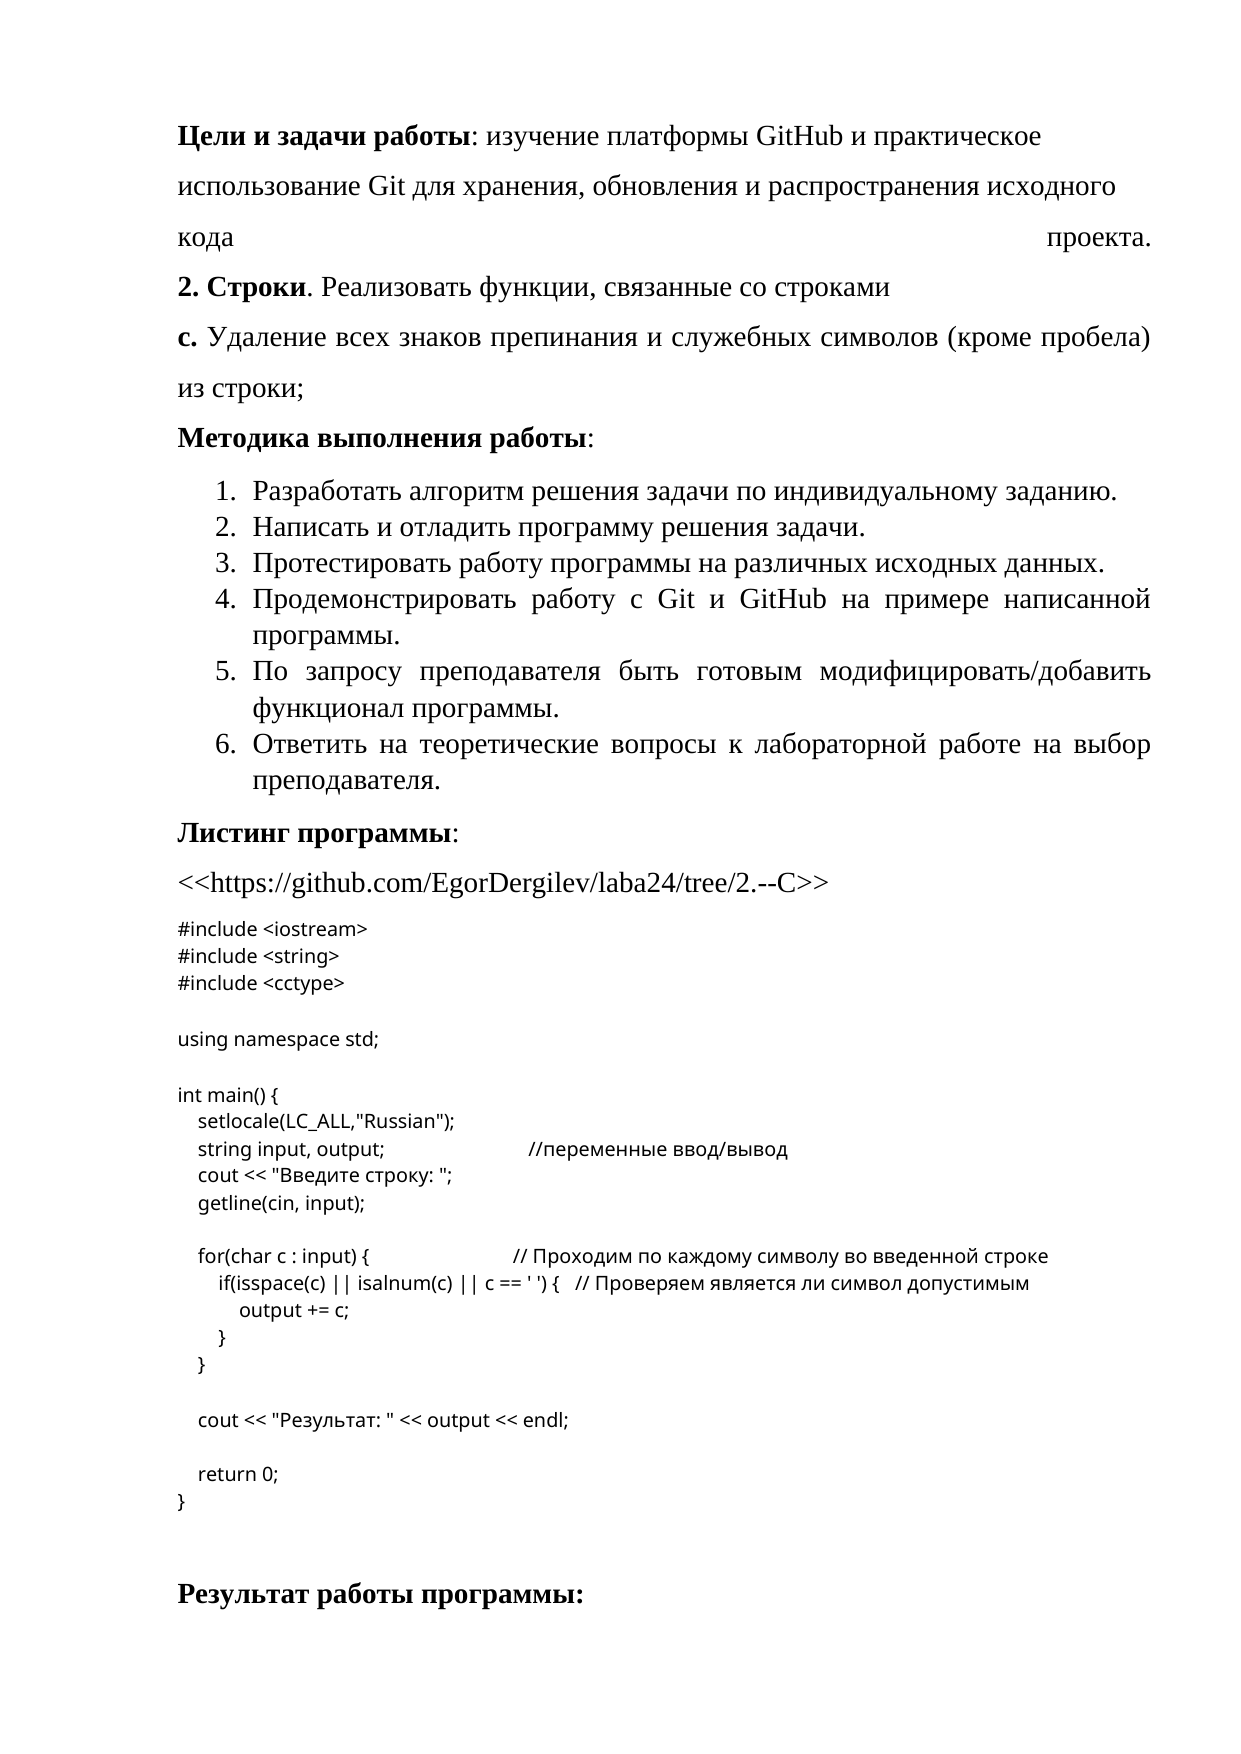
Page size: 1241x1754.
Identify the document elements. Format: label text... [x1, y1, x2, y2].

text cout << "Введите строку: "; [177, 1162, 1152, 1189]
text cout << "Результат: " << output << endl; [177, 1406, 1152, 1433]
list Ответить на теоретические вопросы к лабораторной работе на выбор преподавателя. [215, 726, 1152, 796]
text #include <iostream> [177, 915, 1152, 942]
text return 0; [177, 1460, 1152, 1487]
text #include <cctype> [177, 969, 1152, 996]
list Продемонстрировать работу с Git и GitHub на примере написанной программы. [215, 581, 1152, 651]
text <<https://github.com/EgorDergilev/laba24/tree/2.--C>> [177, 865, 1152, 899]
text #include <string> [177, 942, 1152, 969]
text } [177, 1351, 1152, 1378]
text Листинг программы: [177, 815, 1152, 848]
text for(char c : input) { // Проходим по каждому символу во введенной строке [177, 1243, 1152, 1270]
text int main() { [177, 1081, 1152, 1108]
text c. Удаление всех знаков препинания и служебных символов (кроме пробела) из строки; [177, 319, 1152, 403]
list Разработать алгоритм решения задачи по индивидуальному заданию. [215, 473, 1152, 506]
list По запросу преподавателя быть готовым модифицировать/добавить функционал программы. [215, 653, 1152, 723]
text кода проекта. 2. Строки. Реализовать функции, связанные со строками [177, 219, 1152, 303]
text setlocale(LC_ALL,"Russian"); [177, 1108, 1152, 1135]
text Результат работы программы: [177, 1577, 1152, 1610]
text использование Git для хранения, обновления и распространения исходного [177, 168, 1152, 202]
text getline(cin, input); [177, 1189, 1152, 1216]
text Цели и задачи работы: изучение платформы GitHub и практическое [177, 118, 1152, 152]
list Написать и отладить программу решения задачи. [215, 509, 1152, 542]
text output += c; [177, 1297, 1152, 1324]
list Протестировать работу программы на различных исходных данных. [215, 545, 1152, 579]
text if(isspace(c) || isalnum(c) || c == ' ') { // Проверяем является ли символ допустимым [177, 1270, 1152, 1297]
text Методика выполнения работы: [177, 420, 1152, 453]
text using namespace std; [177, 1025, 1152, 1052]
text } [177, 1487, 1152, 1514]
text } [177, 1324, 1152, 1351]
text string input, output; //переменные ввод/вывод [177, 1135, 1152, 1162]
